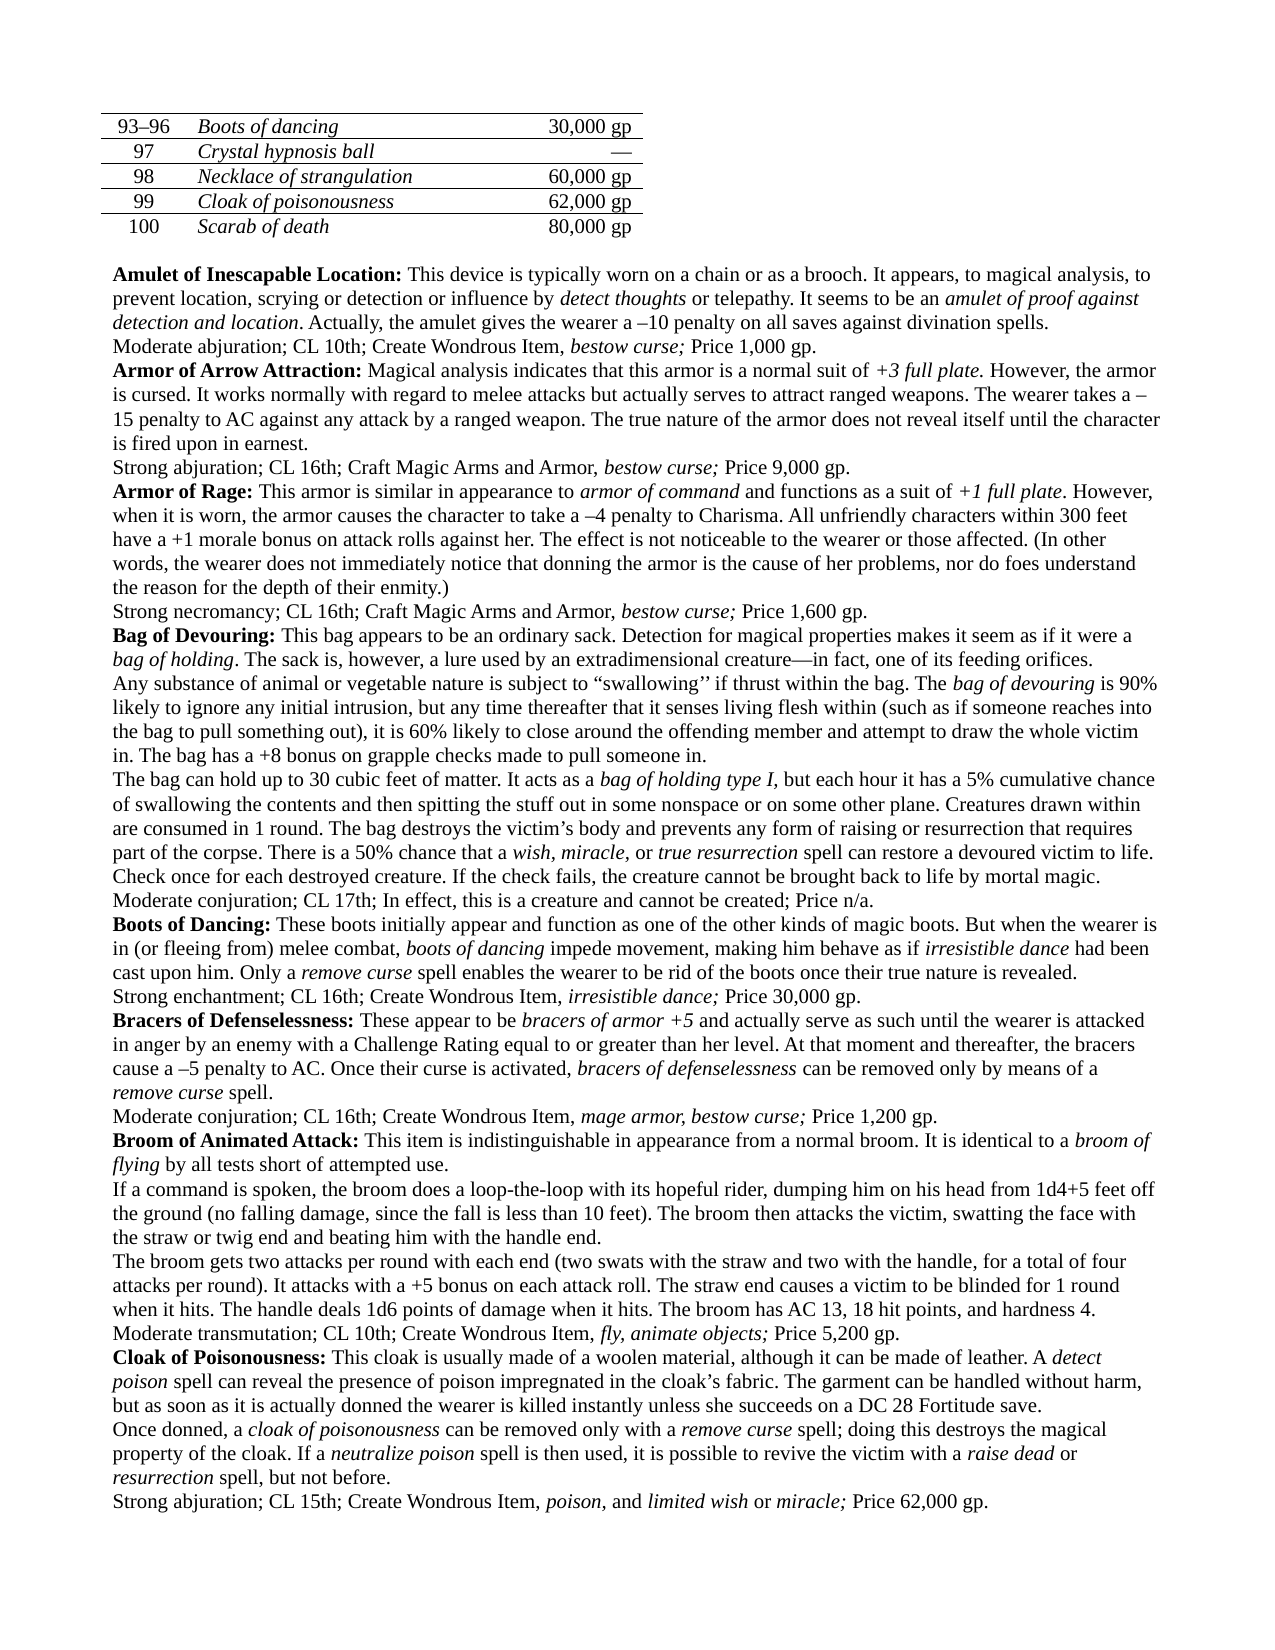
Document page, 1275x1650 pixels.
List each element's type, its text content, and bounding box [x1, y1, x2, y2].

table_cell Scarab of death [186, 214, 491, 238]
table_cell Boots of dancing [186, 114, 491, 138]
text Armor of Arrow Attraction: Magical analysis indicates that this armor is a normal suit of +3 full plate. However, the armor is cursed. It works normally with regard to melee attacks but actually serves to attract ranged weapons. The wearer takes a –15 penalty to AC against any attack by a ranged weapon. The true nature of the armor does not reveal itself until the character is fired upon in earnest. [112, 358, 1162, 454]
text Moderate conjuration; CL 16th; Create Wondrous Item, mage armor, bestow curse; Price 1,200 gp. [112, 1104, 1162, 1128]
table_cell 80,000 gp [491, 214, 643, 238]
table_cell 99 [101, 189, 186, 213]
text Strong enchantment; CL 16th; Create Wondrous Item, irresistible dance; Price 30,000 gp. [112, 984, 1162, 1008]
text Moderate abjuration; CL 10th; Create Wondrous Item, bestow curse; Price 1,000 gp. [112, 334, 1162, 358]
text Bracers of Defenselessness: These appear to be bracers of armor +5 and actually serve as such until the wearer is attacked in anger by an enemy with a Challenge Rating equal to or greater than her level. At that moment and thereafter, the bracers cause a –5 penalty to AC. Once their curse is activated, bracers of defenselessness can be removed only by means of a remove curse spell. [112, 1008, 1162, 1104]
text Broom of Animated Attack: This item is indistinguishable in appearance from a normal broom. It is identical to a broom of flying by all tests short of attempted use. [112, 1128, 1162, 1176]
table_cell 93–96 [101, 114, 186, 138]
table_cell Cloak of poisonousness [186, 189, 491, 213]
text Once donned, a cloak of poisonousness can be removed only with a remove curse spell; doing this destroys the magical property of the cloak. If a neutralize poison spell is then used, it is possible to revive the victim with a raise dead or resurrection spell, but not before. [112, 1417, 1162, 1489]
text If a command is spoken, the broom does a loop-the-loop with its hopeful rider, dumping him on his head from 1d4+5 feet off the ground (no falling damage, since the fall is less than 10 feet). The broom then attacks the victim, swatting the face with the straw or twig end and beating him with the handle end. [112, 1176, 1162, 1249]
text The broom gets two attacks per round with each end (two swats with the straw and two with the handle, for a total of four attacks per round). It attacks with a +5 bonus on each attack roll. The straw end causes a victim to be blinded for 1 round when it hits. The handle deals 1d6 points of damage when it hits. The broom has AC 13, 18 hit points, and hardness 4. [112, 1249, 1162, 1321]
text Moderate transmutation; CL 10th; Create Wondrous Item, fly, animate objects; Price 5,200 gp. [112, 1321, 1162, 1345]
table_cell 98 [101, 164, 186, 188]
text Strong necromancy; CL 16th; Craft Magic Arms and Armor, bestow curse; Price 1,600 gp. [112, 599, 1162, 623]
text Any substance of animal or vegetable nature is subject to “swallowing’’ if thrust within the bag. The bag of devouring is 90% likely to ignore any initial intrusion, but any time thereafter that it senses living flesh within (such as if someone reaches into the bag to pull something out), it is 60% likely to close around the offending member and attempt to draw the whole victim in. The bag has a +8 bonus on grapple checks made to pull someone in. [112, 671, 1162, 767]
text Cloak of Poisonousness: This cloak is usually made of a woolen material, although it can be made of leather. A detect poison spell can reveal the presence of poison impregnated in the cloak’s fabric. The garment can be handled without harm, but as soon as it is actually donned the wearer is killed instantly unless she succeeds on a DC 28 Fortitude save. [112, 1345, 1162, 1417]
text Moderate conjuration; CL 17th; In effect, this is a creature and cannot be created; Price n/a. [112, 888, 1162, 912]
text Bag of Devouring: This bag appears to be an ordinary sack. Detection for magical properties makes it seem as if it were a bag of holding. The sack is, however, a lure used by an extradimensional creature—in fact, one of its feeding orifices. [112, 623, 1162, 671]
text Amulet of Inescapable Location: This device is typically worn on a chain or as a brooch. It appears, to magical analysis, to prevent location, scrying or detection or influence by detect thoughts or telepathy. It seems to be an amulet of proof against detection and location. Actually, the amulet gives the wearer a –10 penalty on all saves against divination spells. [112, 262, 1162, 334]
table_cell 100 [101, 214, 186, 238]
table_cell 30,000 gp [491, 114, 643, 138]
text Strong abjuration; CL 15th; Create Wondrous Item, poison, and limited wish or miracle; Price 62,000 gp. [112, 1489, 1162, 1513]
table_cell 97 [101, 139, 186, 163]
table_cell Necklace of strangulation [186, 164, 491, 188]
text Strong abjuration; CL 16th; Craft Magic Arms and Armor, bestow curse; Price 9,000 gp. [112, 454, 1162, 479]
table_cell — [491, 139, 643, 163]
table_cell Crystal hypnosis ball [186, 139, 491, 163]
text Boots of Dancing: These boots initially appear and function as one of the other kinds of magic boots. But when the wearer is in (or fleeing from) melee combat, boots of dancing impede movement, making him behave as if irresistible dance had been cast upon him. Only a remove curse spell enables the wearer to be rid of the boots once their true nature is revealed. [112, 912, 1162, 984]
table_cell 60,000 gp [491, 164, 643, 188]
text The bag can hold up to 30 cubic feet of matter. It acts as a bag of holding type I, but each hour it has a 5% cumulative chance of swallowing the contents and then spitting the stuff out in some nonspace or on some other plane. Creatures drawn within are consumed in 1 round. The bag destroys the victim’s body and prevents any form of raising or resurrection that requires part of the corpse. There is a 50% chance that a wish, miracle, or true resurrection spell can restore a devoured victim to life. Check once for each destroyed creature. If the check fails, the creature cannot be brought back to life by mortal magic. [112, 767, 1162, 888]
table_cell 62,000 gp [491, 189, 643, 213]
text Armor of Rage: This armor is similar in appearance to armor of command and functions as a suit of +1 full plate. However, when it is worn, the armor causes the character to take a –4 penalty to Charisma. All unfriendly characters within 300 feet have a +1 morale bonus on attack rolls against her. The effect is not noticeable to the wearer or those affected. (In other words, the wearer does not immediately notice that donning the armor is the cause of her problems, nor do foes understand the reason for the depth of their enmity.) [112, 479, 1162, 599]
